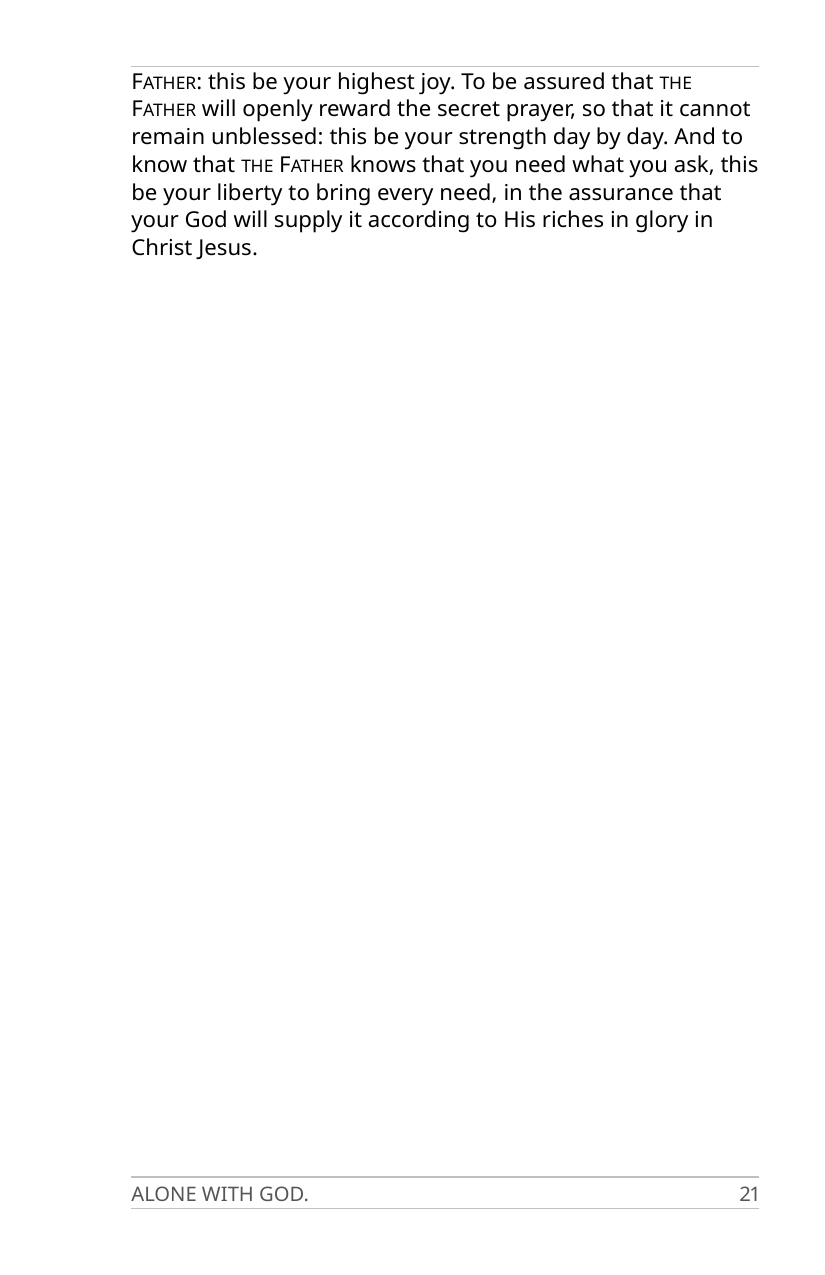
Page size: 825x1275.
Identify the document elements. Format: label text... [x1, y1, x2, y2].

text Father: this be your highest joy. To be assured that the Father will openly reward the secret prayer, so that it cannot remain unblessed: this be your strength day by day. And to know that the Father knows that you need what you ask, this be your liberty to bring every need, in the assurance that your God will supply it according to His riches in glory in Christ Jesus. [131, 67, 759, 261]
